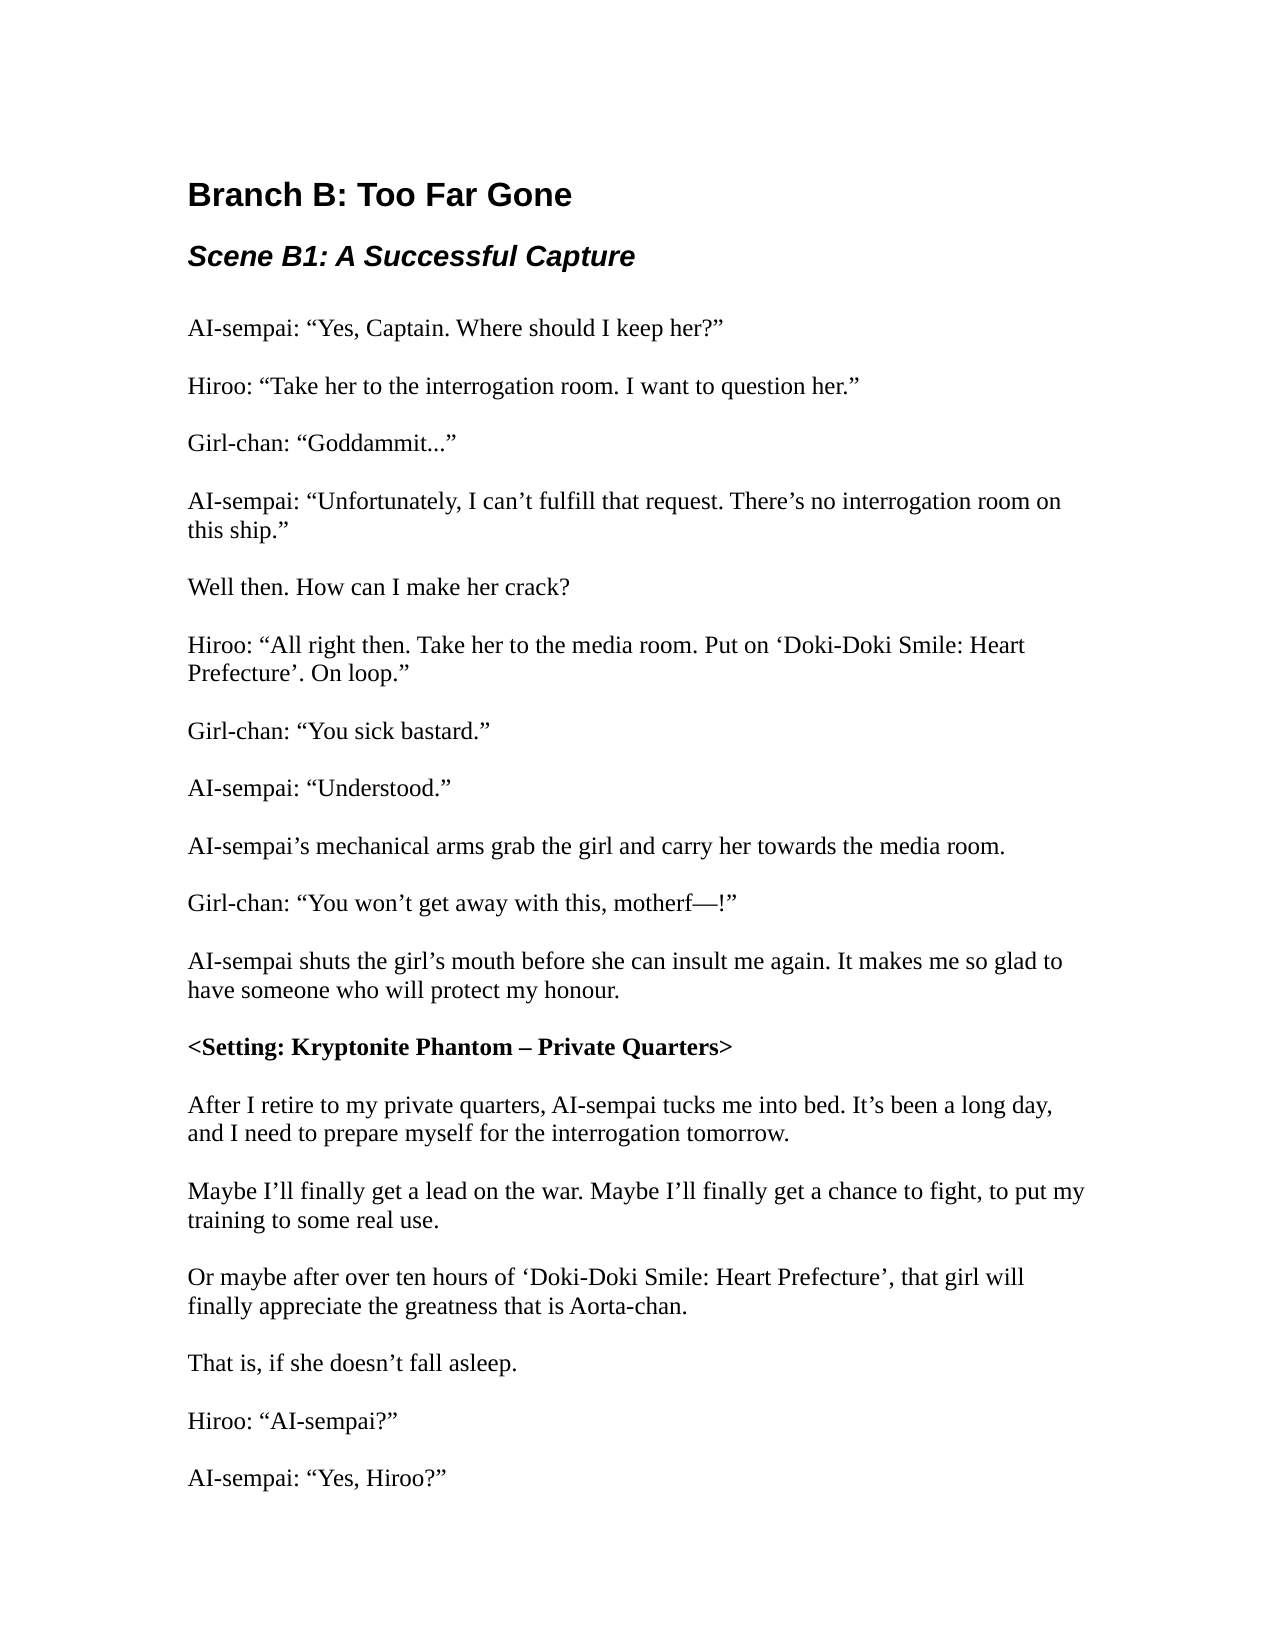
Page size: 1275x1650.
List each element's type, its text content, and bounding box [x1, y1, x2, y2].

text That is, if she doesn’t fall asleep. [187, 1348, 1087, 1377]
text Girl-chan: “Goddammit...” [187, 428, 1087, 457]
text Hiroo: “Take her to the interrogation room. I want to question her.” [187, 371, 1087, 400]
text Or maybe after over ten hours of ‘Doki-Doki Smile: Heart Prefecture’, that girl will finally appreciate the greatness that is Aorta-chan. [187, 1262, 1087, 1320]
subtitle Scene B1: A Successful Capture [187, 239, 1087, 272]
text AI-sempai: “Yes, Captain. Where should I keep her?” [187, 313, 1087, 342]
text Girl-chan: “You sick bastard.” [187, 716, 1087, 745]
text <Setting: Kryptonite Phantom – Private Quarters> [187, 1032, 1087, 1061]
text AI-sempai: “Unfortunately, I can’t fulfill that request. There’s no interrogation room on this ship.” [187, 486, 1087, 543]
text AI-sempai: “Yes, Hiroo?” [187, 1463, 1087, 1492]
subtitle Branch B: Too Far Gone [187, 175, 1087, 214]
text Well then. How can I make her crack? [187, 572, 1087, 601]
text Hiroo: “AI-sempai?” [187, 1406, 1087, 1435]
text Hiroo: “All right then. Take her to the media room. Put on ‘Doki-Doki Smile: Heart Prefecture’. On loop.” [187, 630, 1087, 687]
text Maybe I’ll finally get a lead on the war. Maybe I’ll finally get a chance to fight, to put my training to some real use. [187, 1176, 1087, 1233]
text AI-sempai shuts the girl’s mouth before she can insult me again. It makes me so glad to have someone who will protect my honour. [187, 946, 1087, 1003]
text Girl-chan: “You won’t get away with this, motherf—!” [187, 888, 1087, 917]
text After I retire to my private quarters, AI-sempai tucks me into bed. It’s been a long day, and I need to prepare myself for the interrogation tomorrow. [187, 1090, 1087, 1147]
text AI-sempai: “Understood.” [187, 773, 1087, 802]
text AI-sempai’s mechanical arms grab the girl and carry her towards the media room. [187, 831, 1087, 860]
